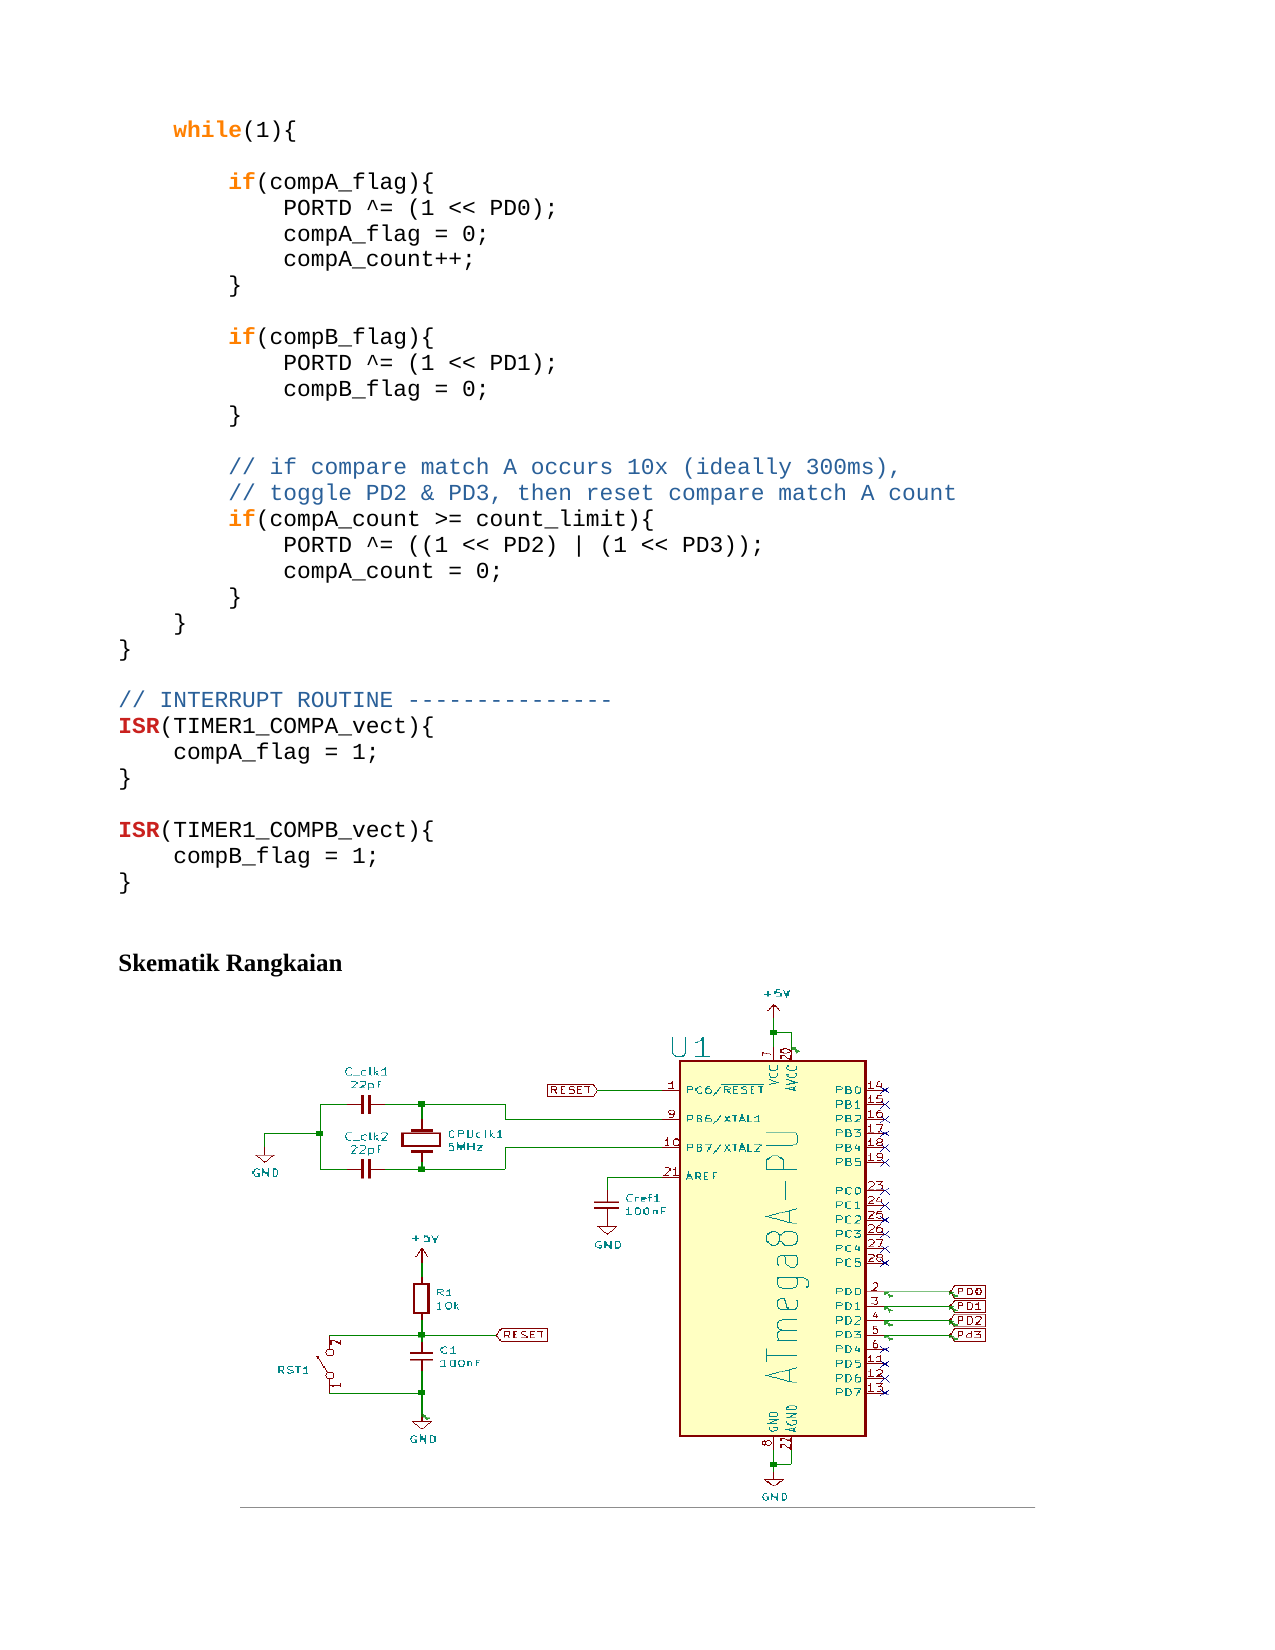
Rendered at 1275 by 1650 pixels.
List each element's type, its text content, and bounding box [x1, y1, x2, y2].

text } [118, 637, 1157, 663]
text // INTERRUPT ROUTINE --------------- [118, 689, 1157, 715]
text compA_count = 0; [118, 559, 1157, 585]
text PORTD ^= (1 << PD0); [118, 196, 1157, 222]
text } [118, 585, 1157, 611]
text compA_flag = 0; [118, 222, 1157, 248]
text PORTD ^= ((1 << PD2) | (1 << PD3)); [118, 533, 1157, 559]
text } [118, 274, 1157, 300]
text Skematik Rangkaian [118, 948, 1157, 977]
text ISR(TIMER1_COMPB_vect){ [118, 818, 1157, 844]
text ISR(TIMER1_COMPA_vect){ [118, 715, 1157, 741]
text // if compare match A occurs 10x (ideally 300ms), [118, 455, 1157, 481]
picture [240, 985, 1035, 1508]
text } [118, 767, 1157, 792]
text } [118, 611, 1157, 637]
text while(1){ [118, 118, 1157, 144]
text PORTD ^= (1 << PD1); [118, 352, 1157, 377]
text // toggle PD2 & PD3, then reset compare match A count [118, 481, 1157, 507]
text if(compA_count >= count_limit){ [118, 507, 1157, 533]
text } [118, 403, 1157, 429]
text compB_flag = 1; [118, 844, 1157, 870]
text compA_flag = 1; [118, 741, 1157, 767]
text compA_count++; [118, 248, 1157, 274]
text if(compA_flag){ [118, 170, 1157, 196]
text compB_flag = 0; [118, 377, 1157, 403]
text if(compB_flag){ [118, 326, 1157, 352]
text } [118, 870, 1157, 896]
